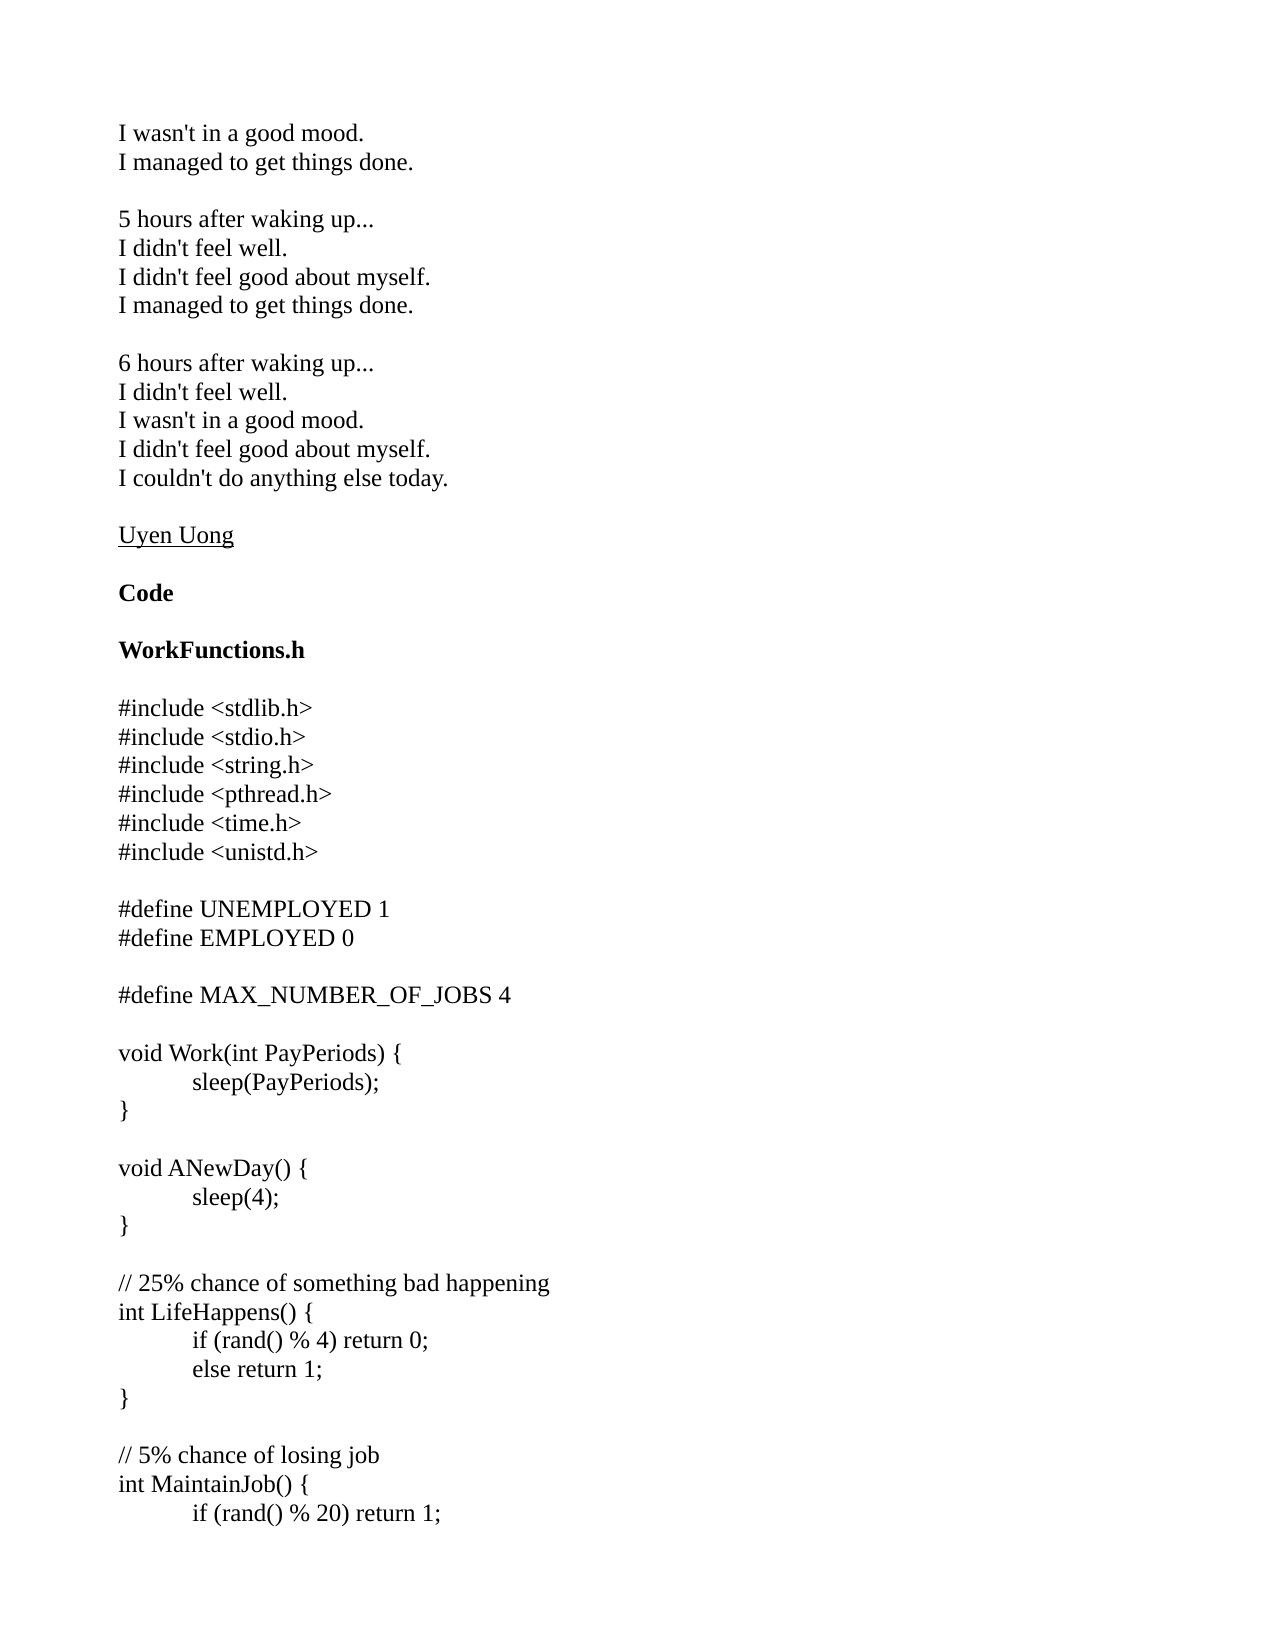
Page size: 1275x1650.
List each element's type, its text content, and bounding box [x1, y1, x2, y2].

text #include <string.h> [118, 751, 1157, 779]
text // 25% chance of something bad happening [118, 1268, 1157, 1297]
text } [118, 1211, 1157, 1239]
text void Work(int PayPeriods) { [118, 1038, 1157, 1067]
text I didn't feel well. [118, 377, 1157, 406]
text sleep(4); [118, 1182, 1157, 1211]
text WorkFunctions.h [118, 636, 1157, 664]
text #define UNEMPLOYED 1 [118, 894, 1157, 923]
text I managed to get things done. [118, 291, 1157, 319]
text Code [118, 578, 1157, 607]
text 5 hours after waking up... [118, 204, 1157, 233]
text I managed to get things done. [118, 147, 1157, 176]
text void ANewDay() { [118, 1153, 1157, 1182]
text I couldn't do anything else today. [118, 463, 1157, 492]
text #include <pthread.h> [118, 779, 1157, 808]
text I wasn't in a good mood. [118, 118, 1157, 147]
text int LifeHappens() { [118, 1297, 1157, 1326]
text #include <stdlib.h> [118, 693, 1157, 722]
text 6 hours after waking up... [118, 348, 1157, 377]
text #define MAX_NUMBER_OF_JOBS 4 [118, 981, 1157, 1009]
text #include <time.h> [118, 808, 1157, 837]
text #include <unistd.h> [118, 837, 1157, 866]
text Uyen Uong [118, 521, 1157, 549]
text } [118, 1383, 1157, 1412]
text #define EMPLOYED 0 [118, 923, 1157, 952]
text I didn't feel good about myself. [118, 262, 1157, 291]
text I wasn't in a good mood. [118, 406, 1157, 434]
text I didn't feel good about myself. [118, 434, 1157, 463]
text I didn't feel well. [118, 233, 1157, 262]
text int MaintainJob() { [118, 1469, 1157, 1498]
text else return 1; [118, 1354, 1157, 1383]
text #include <stdio.h> [118, 722, 1157, 751]
text if (rand() % 20) return 1; [118, 1498, 1157, 1527]
text // 5% chance of losing job [118, 1441, 1157, 1469]
text if (rand() % 4) return 0; [118, 1326, 1157, 1354]
text sleep(PayPeriods); [118, 1067, 1157, 1096]
text } [118, 1096, 1157, 1124]
